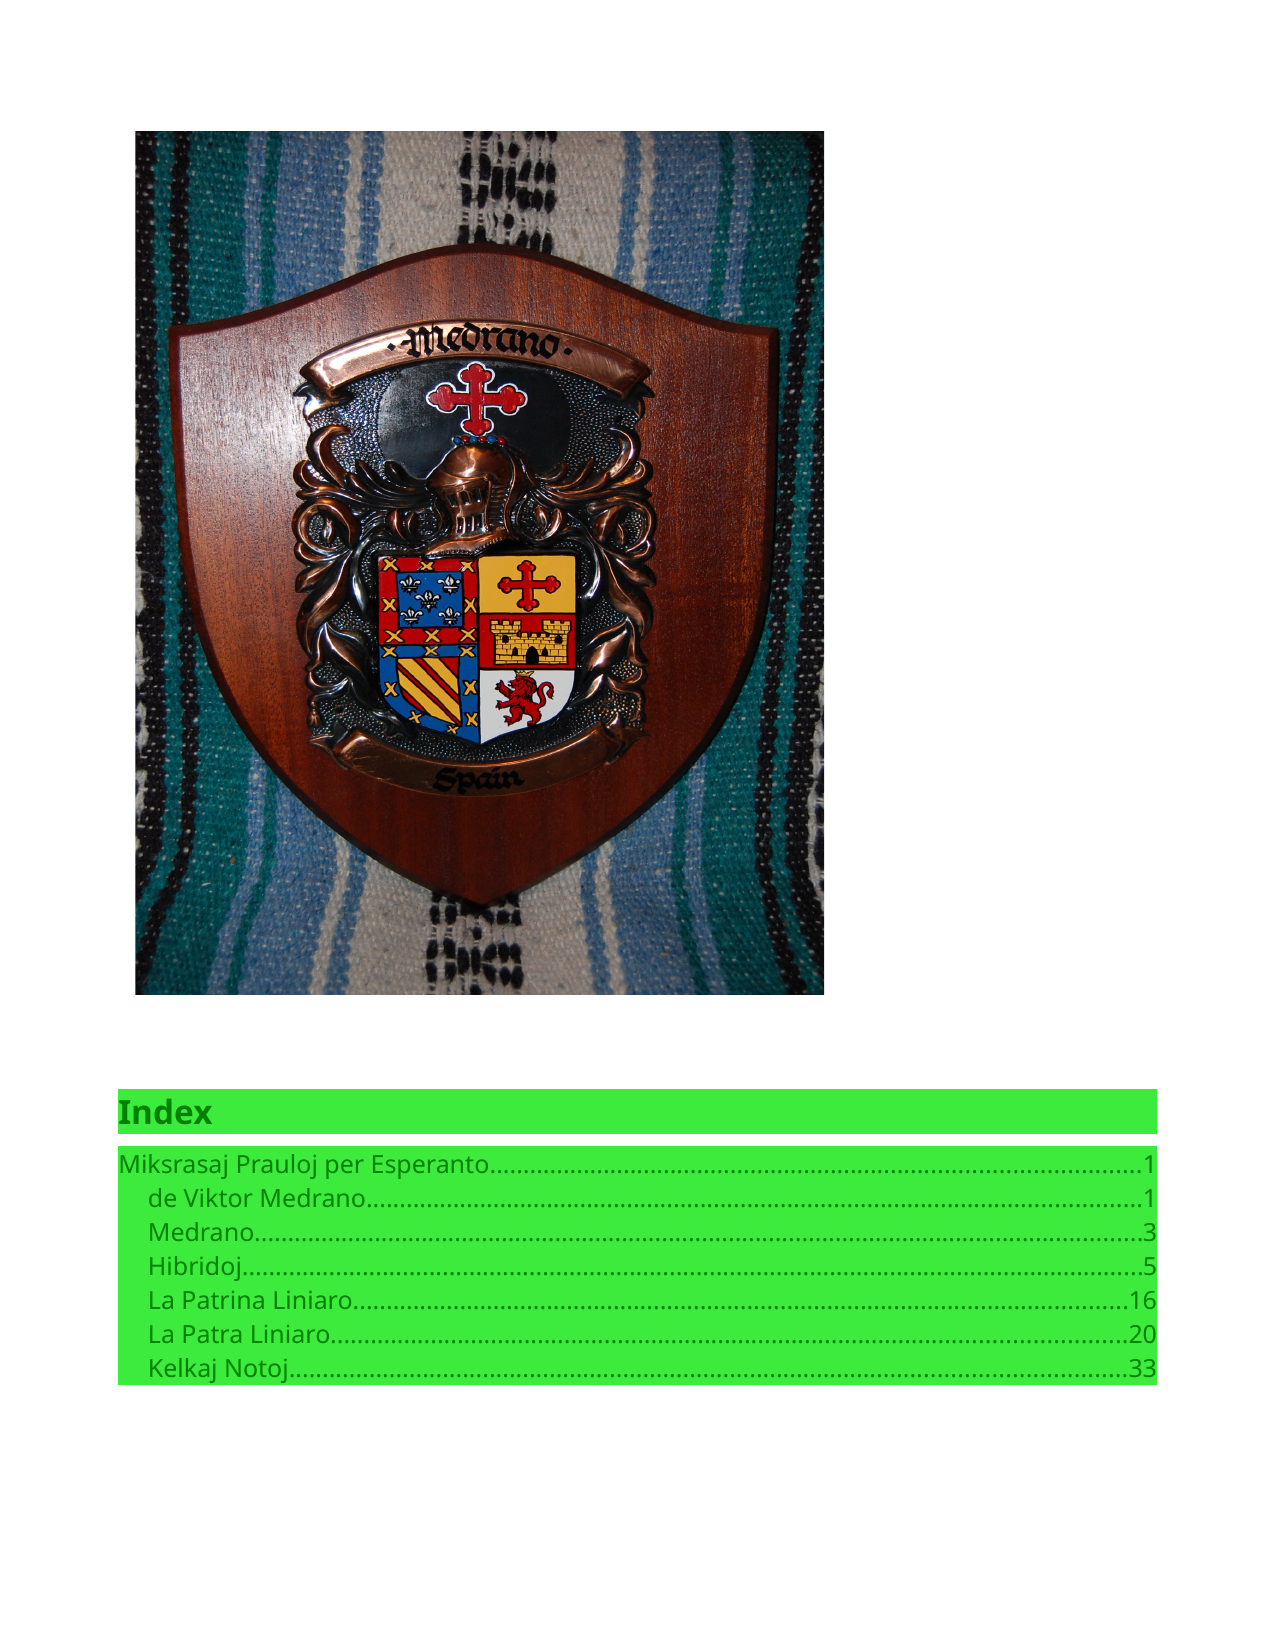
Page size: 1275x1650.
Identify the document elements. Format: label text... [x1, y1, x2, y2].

text de Viktor Medrano 1 [148, 1180, 1157, 1214]
text La Patrina Liniaro 16 [148, 1283, 1157, 1317]
text Kelkaj Notoj 33 [148, 1351, 1157, 1385]
picture [135, 131, 825, 995]
text La Patra Liniaro 20 [148, 1317, 1157, 1351]
text Miksrasaj Prauloj per Esperanto 1 [118, 1146, 1157, 1180]
subtitle Index [118, 1088, 1157, 1134]
text Medrano 3 [148, 1214, 1157, 1248]
text Hibridoj 5 [148, 1248, 1157, 1283]
